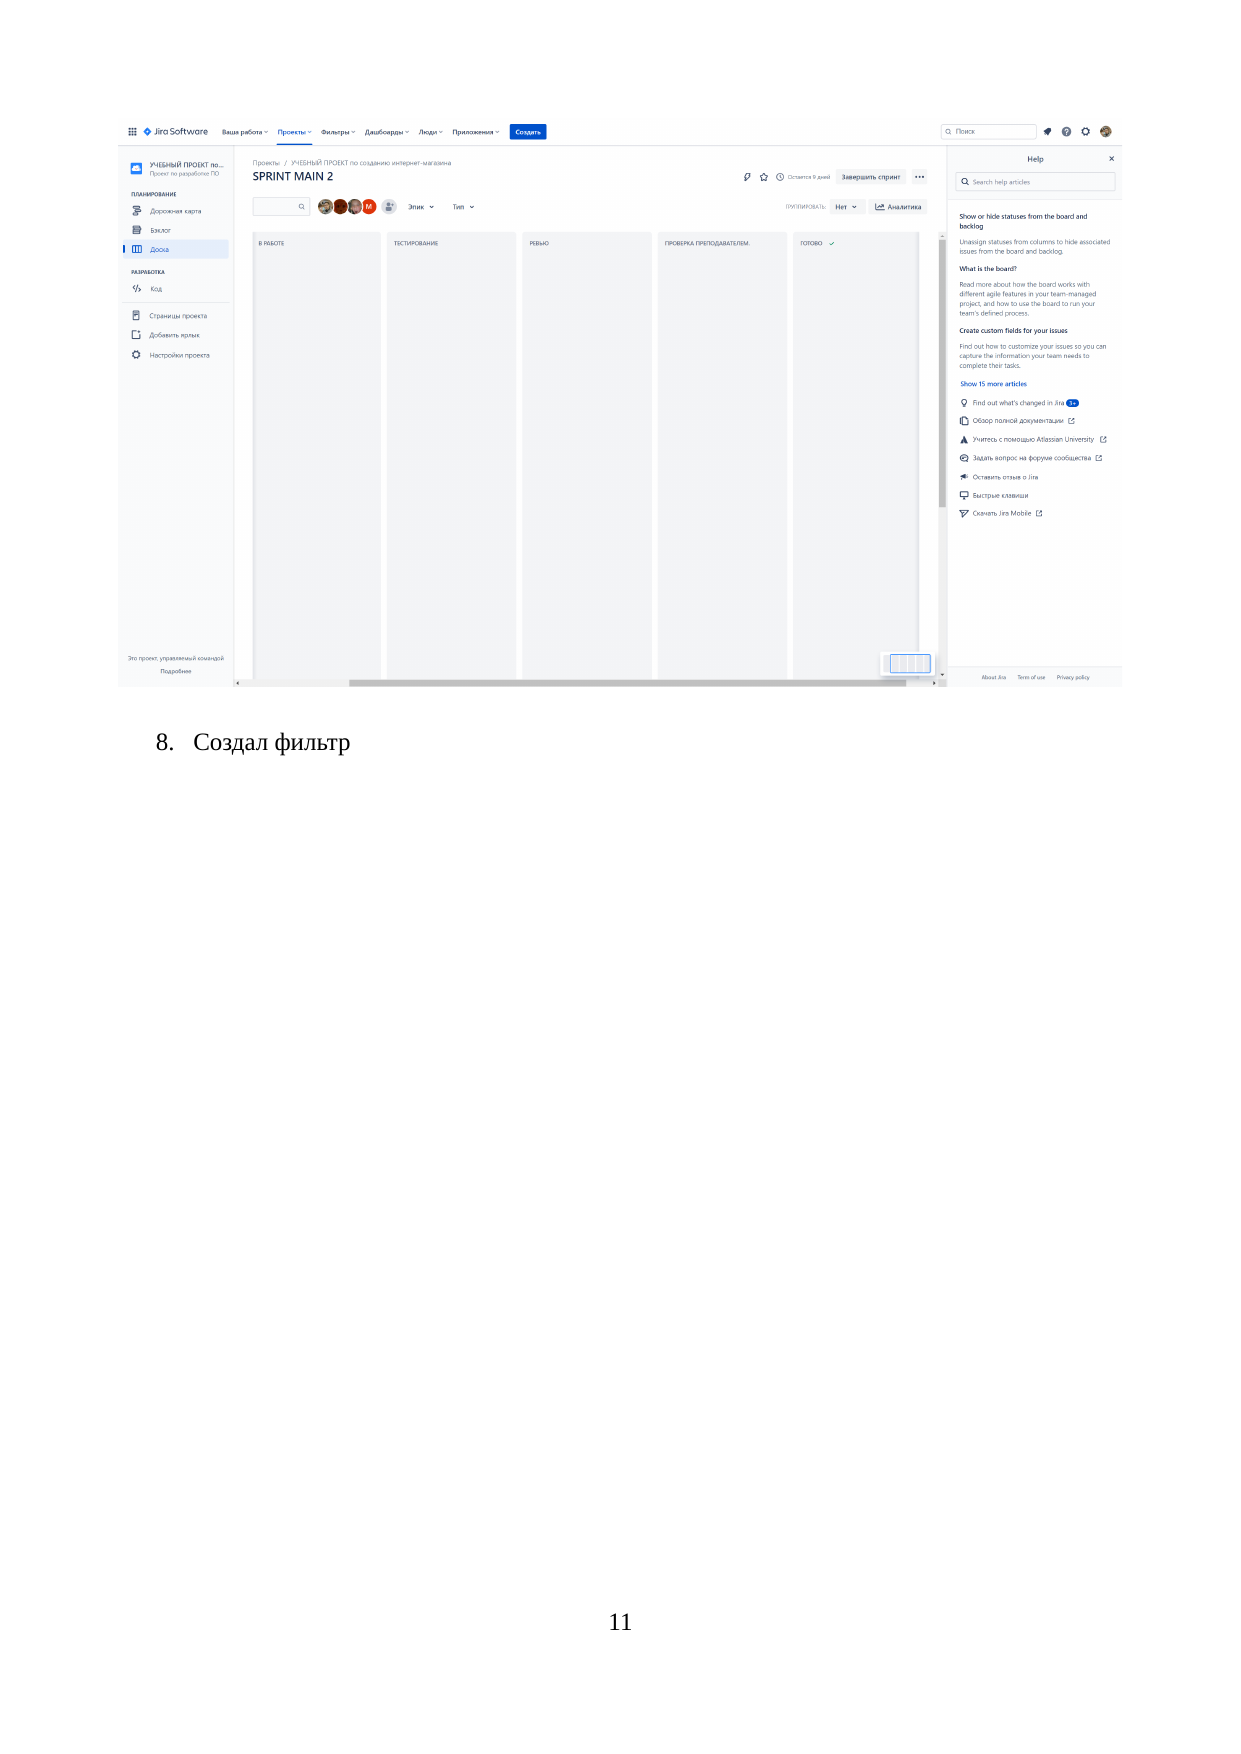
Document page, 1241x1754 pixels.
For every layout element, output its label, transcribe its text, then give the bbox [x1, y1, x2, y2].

picture [118, 118, 1123, 687]
list Создал фильтр [156, 727, 1122, 756]
